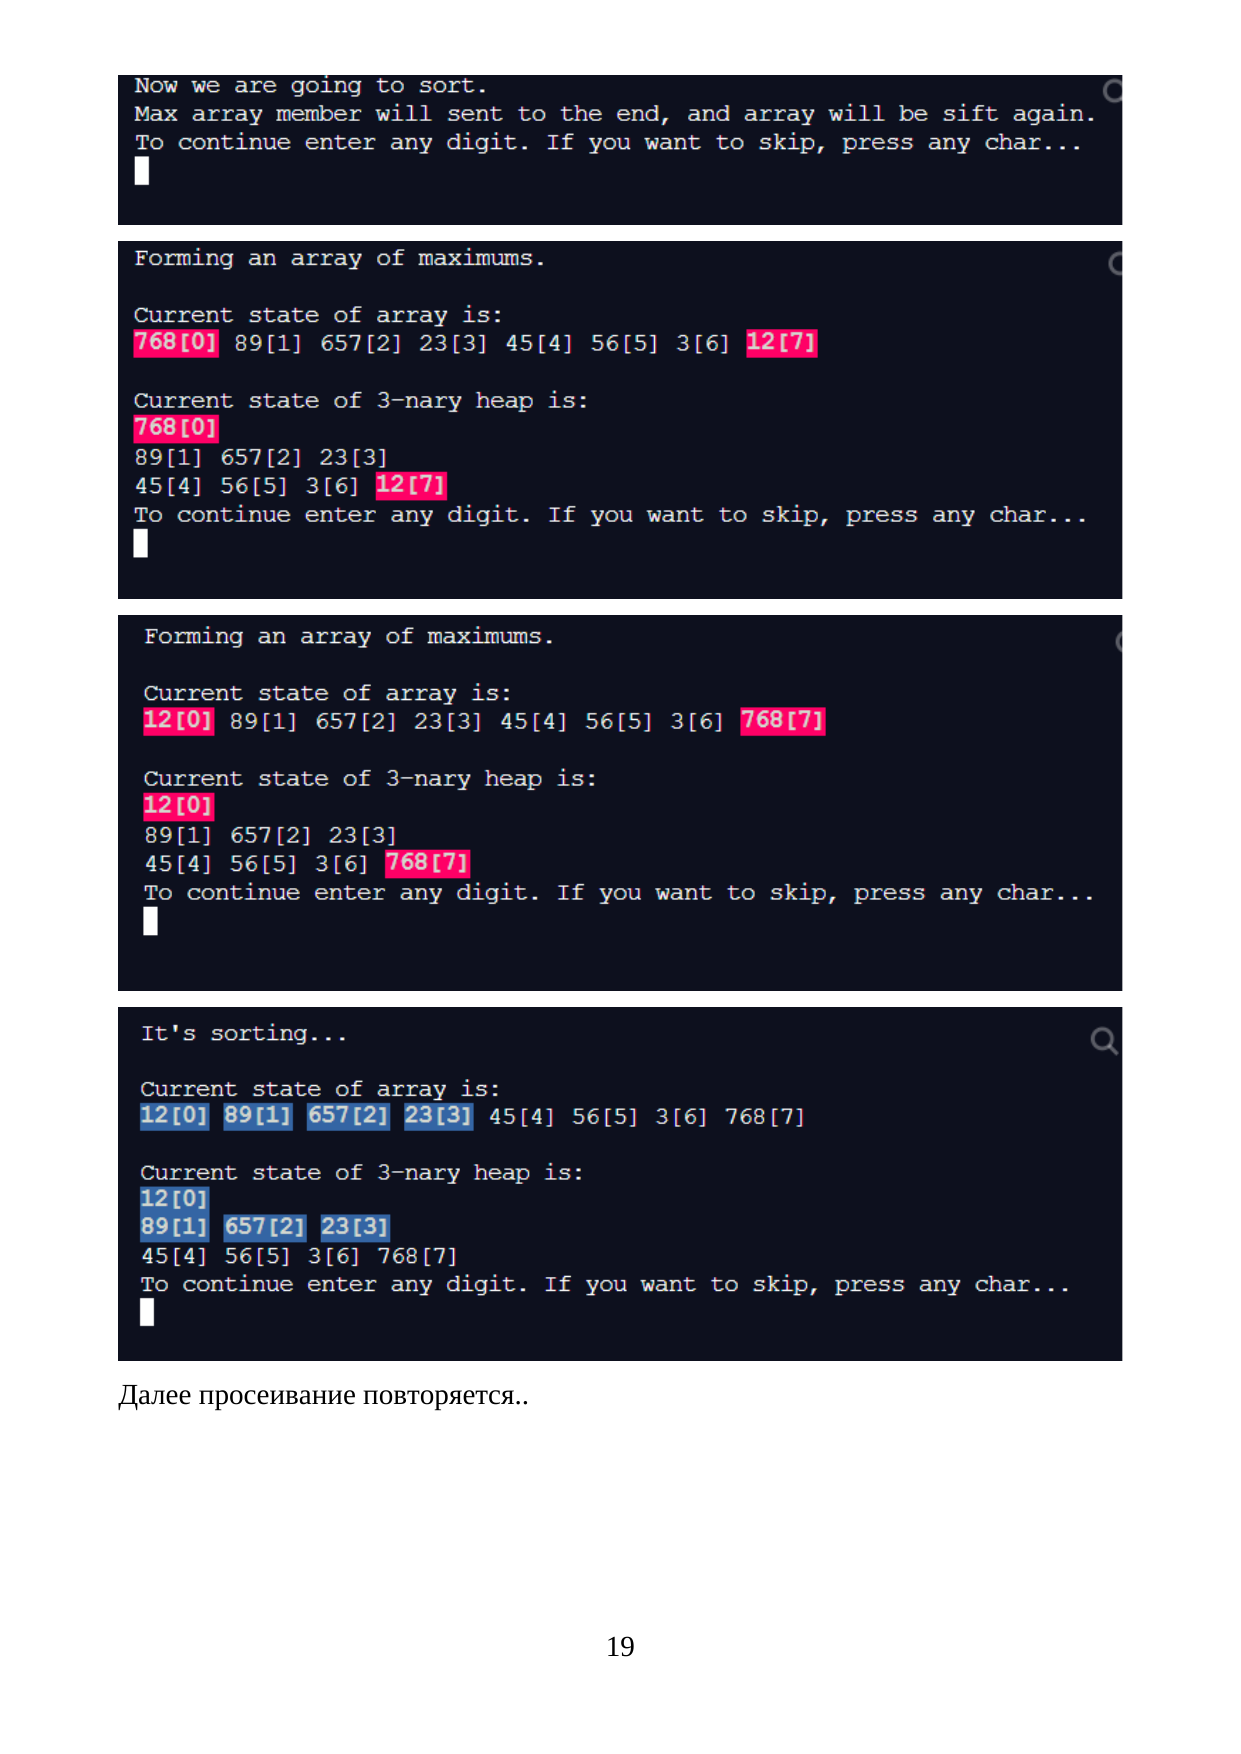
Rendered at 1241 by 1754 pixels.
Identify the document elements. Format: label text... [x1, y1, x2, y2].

text Далее просеивание повторяется.. [118, 1377, 1122, 1410]
